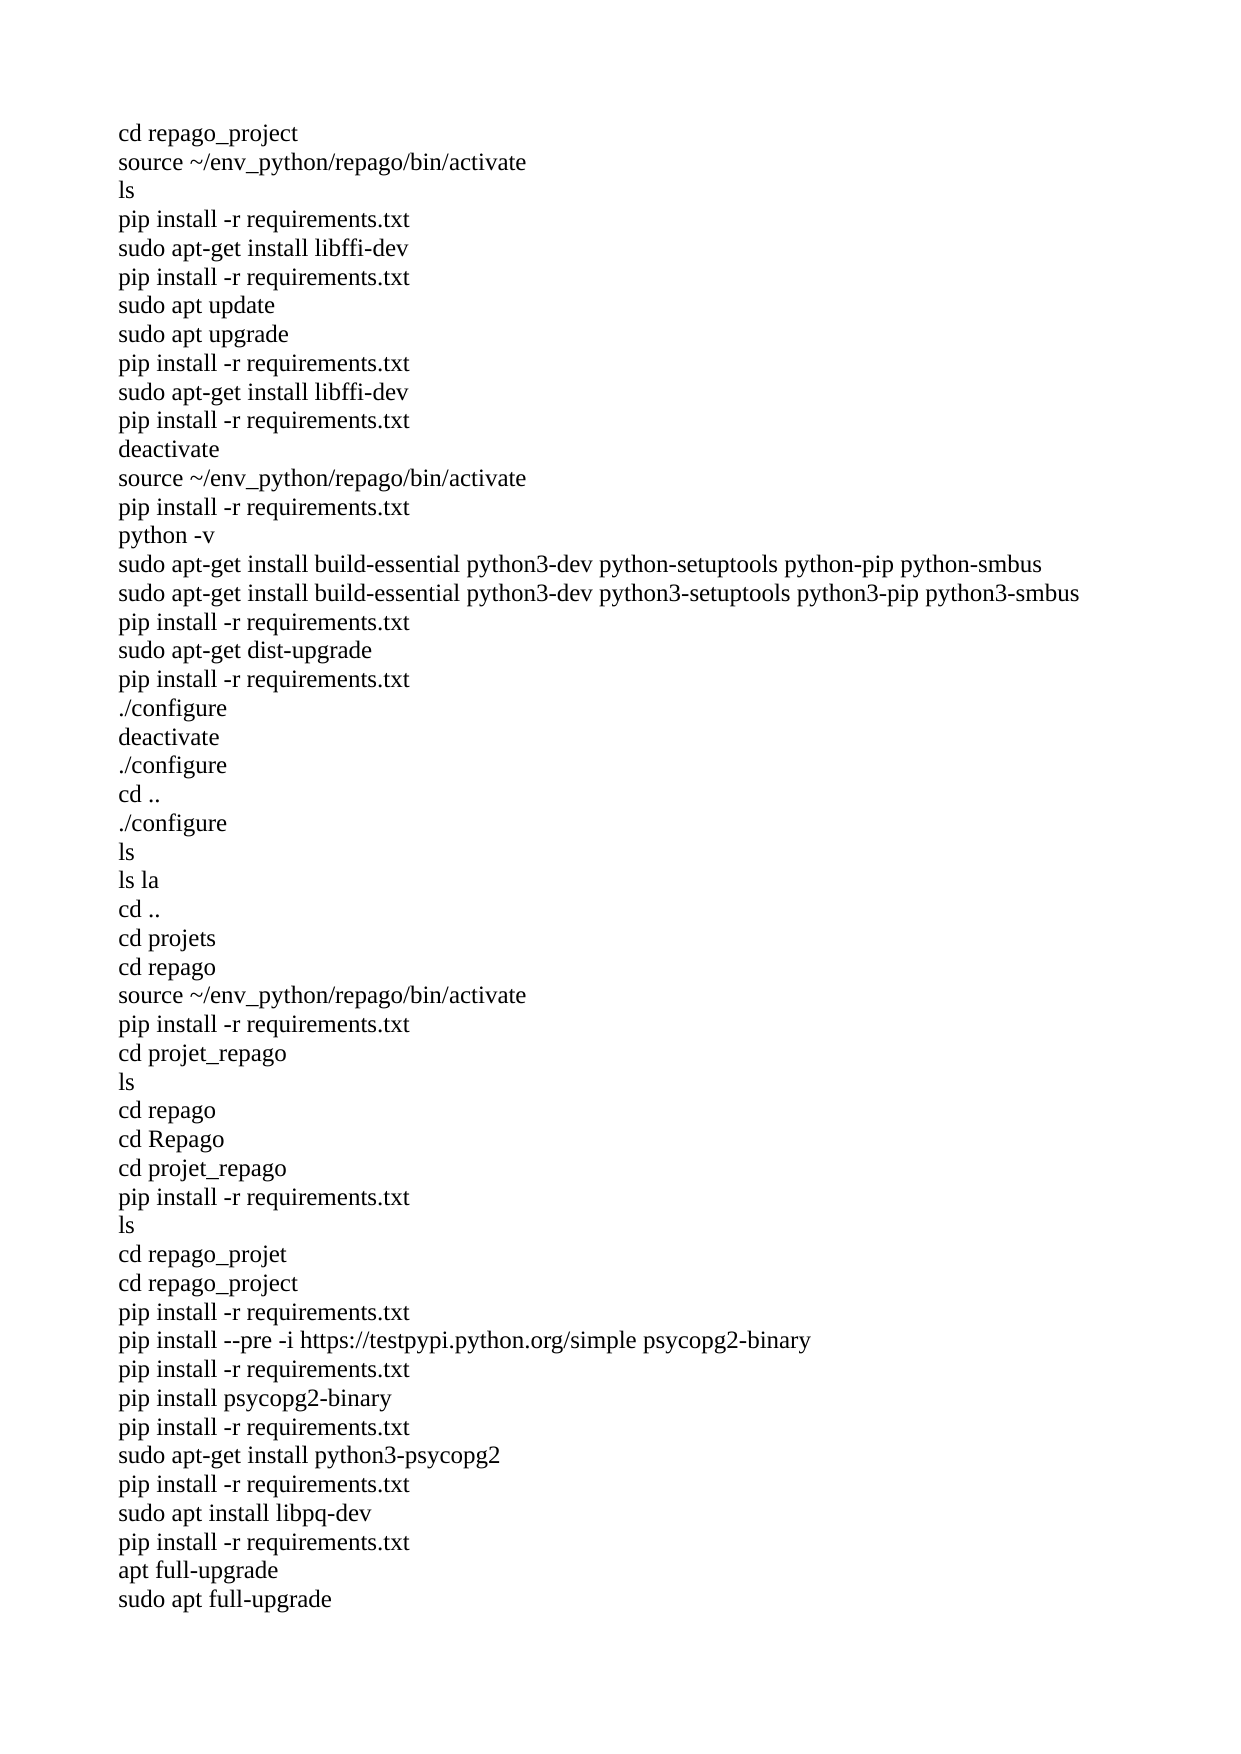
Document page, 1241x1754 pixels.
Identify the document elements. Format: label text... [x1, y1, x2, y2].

text cd projet_repago [118, 1038, 1122, 1067]
text pip install -r requirements.txt [118, 1527, 1122, 1556]
text sudo apt full-upgrade [118, 1584, 1122, 1613]
text cd .. [118, 894, 1122, 923]
text pip install -r requirements.txt [118, 1469, 1122, 1498]
text sudo apt update [118, 291, 1122, 319]
text cd repago_projet [118, 1239, 1122, 1268]
text source ~/env_python/repago/bin/activate [118, 463, 1122, 492]
text cd repago [118, 952, 1122, 981]
text cd repago_project [118, 1268, 1122, 1297]
text ./configure [118, 751, 1122, 779]
text sudo apt-get install build-essential python3-dev python-setuptools python-pip python-smbus [118, 549, 1122, 578]
text pip install --pre -i https://testpypi.python.org/simple psycopg2-binary [118, 1326, 1122, 1354]
text cd projets [118, 923, 1122, 952]
text pip install -r requirements.txt [118, 348, 1122, 377]
text pip install -r requirements.txt [118, 664, 1122, 693]
text sudo apt-get install build-essential python3-dev python3-setuptools python3-pip python3-smbus [118, 578, 1122, 607]
text pip install -r requirements.txt [118, 406, 1122, 434]
text cd repago_project [118, 118, 1122, 147]
text pip install -r requirements.txt [118, 1354, 1122, 1383]
text ls [118, 1211, 1122, 1239]
text ls la [118, 866, 1122, 894]
text ./configure [118, 693, 1122, 722]
text pip install psycopg2-binary [118, 1383, 1122, 1412]
text cd projet_repago [118, 1153, 1122, 1182]
text cd repago [118, 1096, 1122, 1124]
text sudo apt-get install python3-psycopg2 [118, 1441, 1122, 1469]
text deactivate [118, 434, 1122, 463]
text ls [118, 837, 1122, 866]
text pip install -r requirements.txt [118, 607, 1122, 636]
text deactivate [118, 722, 1122, 751]
text pip install -r requirements.txt [118, 262, 1122, 291]
text pip install -r requirements.txt [118, 204, 1122, 233]
text sudo apt upgrade [118, 319, 1122, 348]
text pip install -r requirements.txt [118, 1297, 1122, 1326]
text apt full-upgrade [118, 1556, 1122, 1584]
text source ~/env_python/repago/bin/activate [118, 147, 1122, 176]
text pip install -r requirements.txt [118, 492, 1122, 521]
text pip install -r requirements.txt [118, 1182, 1122, 1211]
text ls [118, 1067, 1122, 1096]
text pip install -r requirements.txt [118, 1009, 1122, 1038]
text ./configure [118, 808, 1122, 837]
text sudo apt-get dist-upgrade [118, 636, 1122, 664]
text cd Repago [118, 1124, 1122, 1153]
text sudo apt-get install libffi-dev [118, 233, 1122, 262]
text sudo apt install libpq-dev [118, 1498, 1122, 1527]
text source ~/env_python/repago/bin/activate [118, 981, 1122, 1009]
text sudo apt-get install libffi-dev [118, 377, 1122, 406]
text cd .. [118, 779, 1122, 808]
text pip install -r requirements.txt [118, 1412, 1122, 1441]
text ls [118, 176, 1122, 204]
text python -v [118, 521, 1122, 549]
